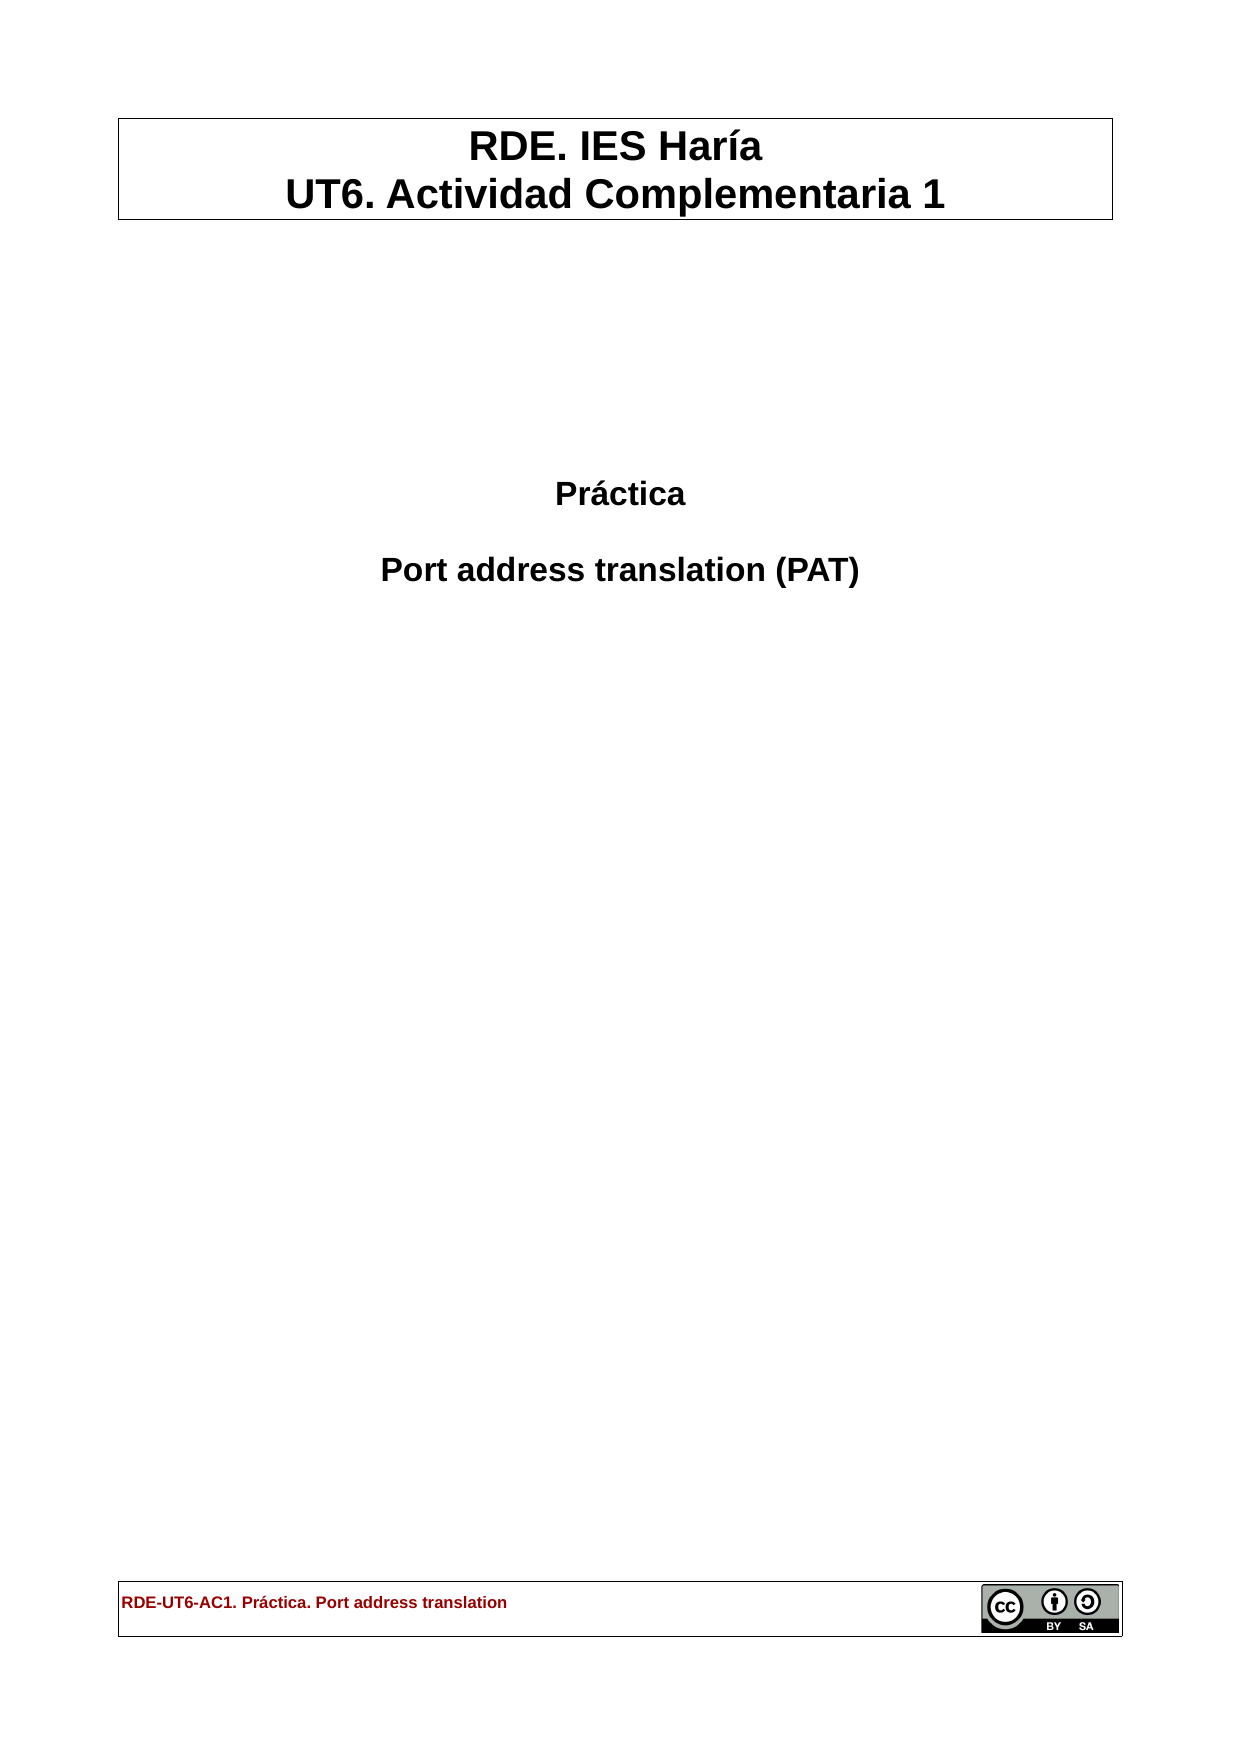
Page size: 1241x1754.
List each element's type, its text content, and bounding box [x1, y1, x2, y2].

subtitle Práctica [118, 474, 1122, 512]
text UT6. Actividad Complementaria 1 [119, 166, 1112, 219]
subtitle Port address translation (PAT) [118, 550, 1122, 588]
picture [981, 1584, 1119, 1633]
text RDE. IES Haría [119, 119, 1112, 166]
